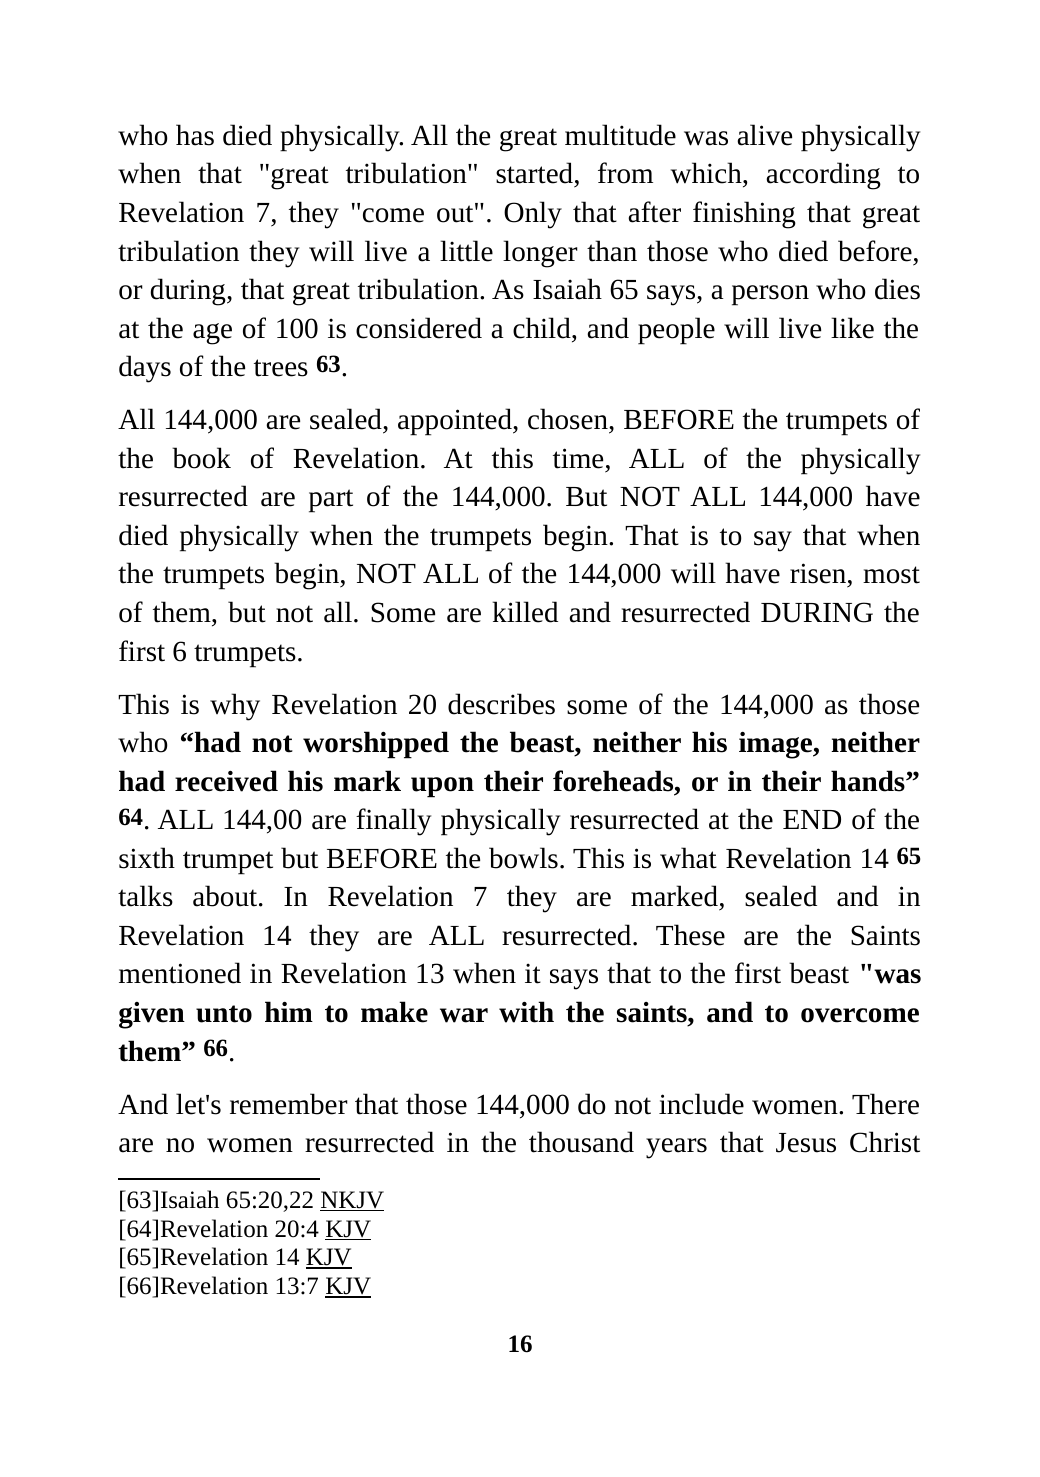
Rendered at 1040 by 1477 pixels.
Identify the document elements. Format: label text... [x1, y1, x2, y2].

text All 144,000 are sealed, appointed, chosen, BEFORE the trumpets of the book of Revelation. At this time, ALL of the physically resurrected are part of the 144,000. But NOT ALL 144,000 have died physically when the trumpets begin. That is to say that when the trumpets begin, NOT ALL of the 144,000 will have risen, most of them, but not all. Some are killed and resurrected DURING the first 6 trumpets. [118, 402, 921, 667]
text Isaiah 65:20,22 NKJV [118, 1185, 921, 1214]
text This is why Revelation 20 describes some of the 144,000 as those who “had not worshipped the beast, neither his image, neither had received his mark upon their foreheads, or in their hands” . ALL 144,00 are finally physically resurrected at the END of the sixth trumpet but BEFORE the bowls. This is what Revelation 14 talks about. In Revelation 7 they are marked, sealed and in Revelation 14 they are ALL resurrected. These are the Saints mentioned in Revelation 13 when it says that to the first beast "was given unto him to make war with the saints, and to overcome them” . [118, 687, 921, 1067]
text Revelation 20:4 KJV [118, 1214, 921, 1242]
text And let's remember that those 144,000 do not include women. There are no women resurrected in the thousand years that Jesus Christ [118, 1087, 921, 1159]
text Revelation 14 KJV [118, 1242, 921, 1271]
text Revelation 13:7 KJV [118, 1271, 921, 1300]
text who has died physically. All the great multitude was alive physically when that "great tribulation" started, from which, according to Revelation 7, they "come out". Only that after finishing that great tribulation they will live a little longer than those who died before, or during, that great tribulation. As Isaiah 65 says, a person who dies at the age of 100 is considered a child, and people will live like the days of the trees . [118, 118, 921, 383]
